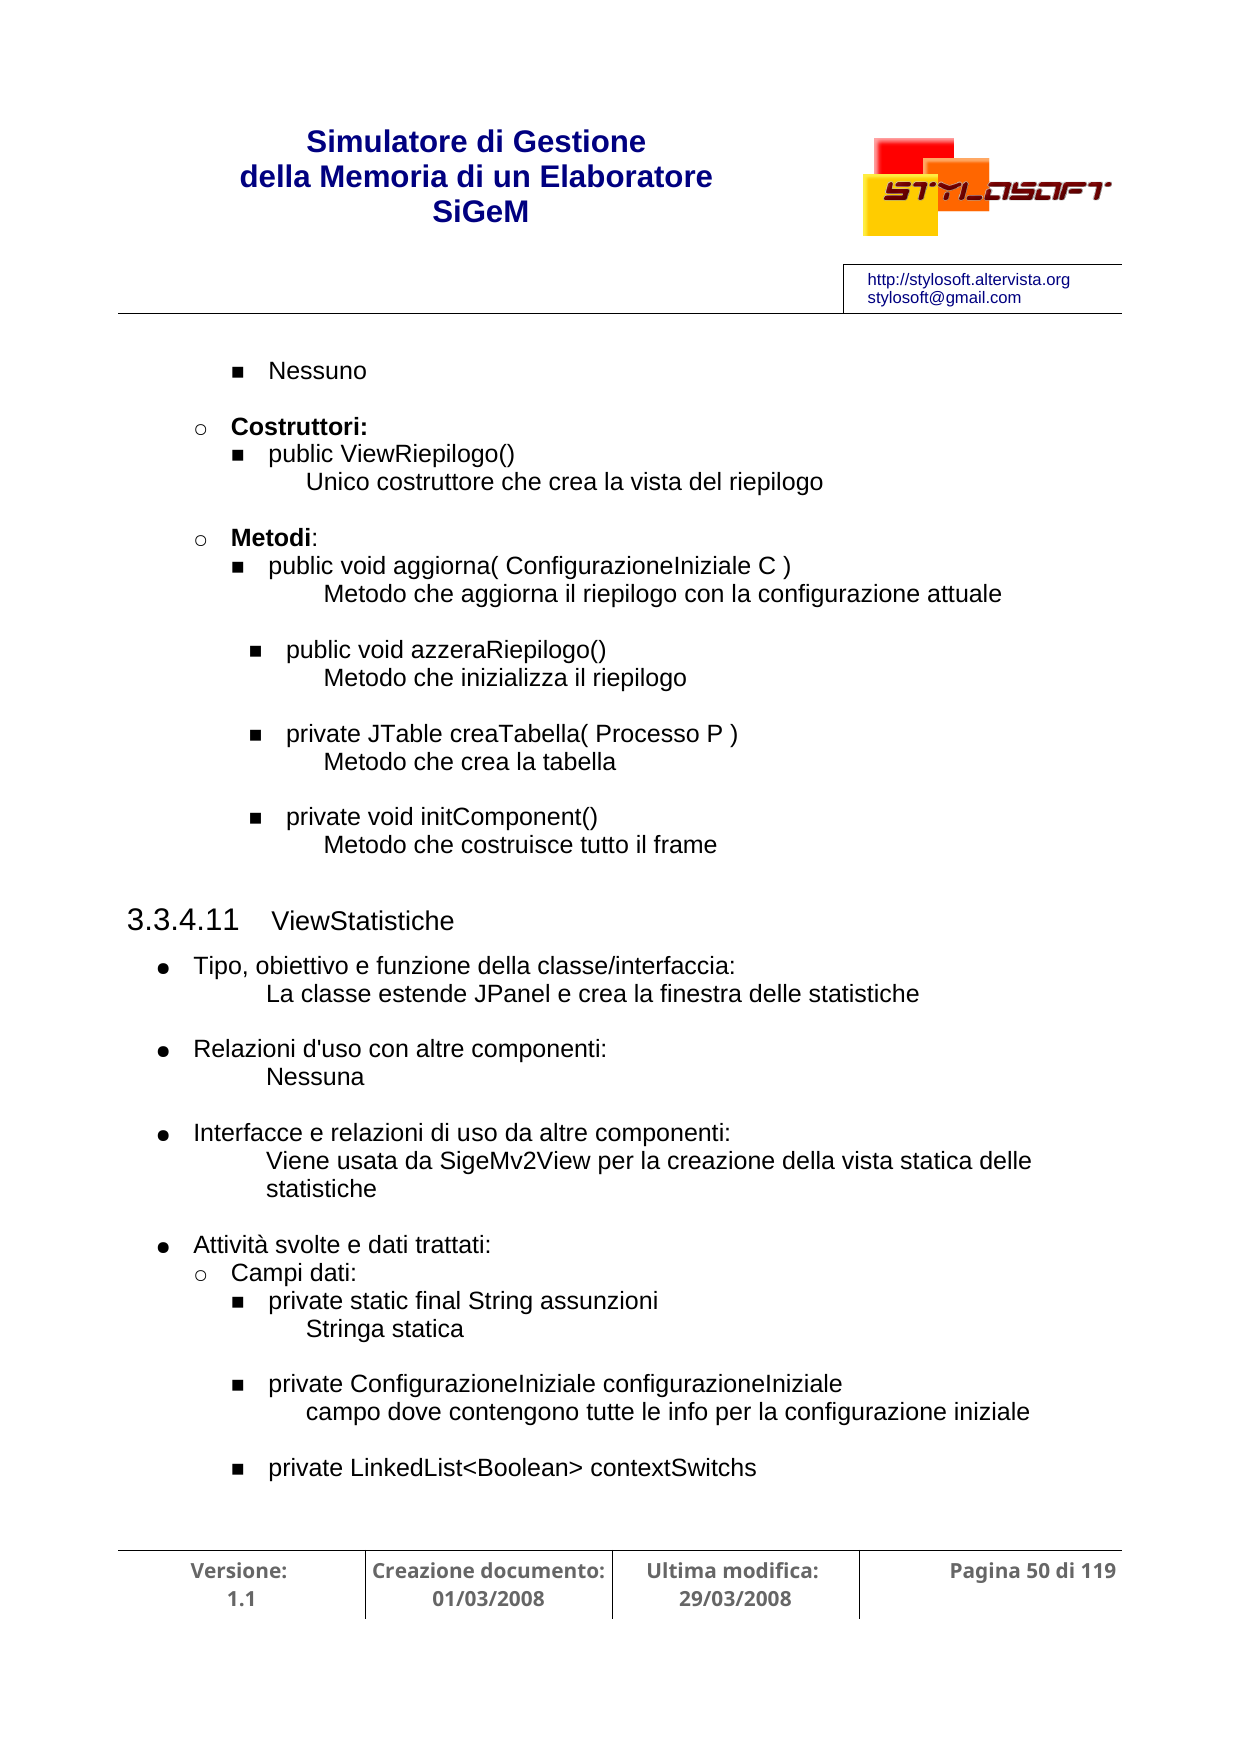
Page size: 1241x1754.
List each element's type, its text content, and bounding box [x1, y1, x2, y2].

list Metodi: [193, 496, 1122, 524]
subtitle ViewStatistiche [118, 874, 1122, 909]
list Costruttori: [193, 384, 1122, 412]
list Stringa statica [268, 1286, 1122, 1314]
list private void initComponent() [248, 775, 1104, 803]
list private static final String assunzioni [231, 1258, 1122, 1286]
list Interfacce e relazioni di uso da altre componenti: [156, 1091, 1122, 1119]
picture [848, 123, 1117, 247]
list Lista di booleani che riguardano tutti i context switch [268, 1454, 1122, 1482]
list Campi dati: [193, 1231, 1122, 1258]
list Metodo che costruisce tutto il frame [286, 803, 1104, 831]
list Metodo che crea la tabella [286, 719, 1104, 747]
list public void aggiorna( ConfigurazioneIniziale C ) [231, 524, 1122, 552]
list Metodo che aggiorna il riepilogo con la configurazione attuale [286, 552, 1104, 580]
list Viene usata da SigeMv2View per la creazione della vista statica delle statistiche [193, 1119, 1122, 1175]
list Nessuna [156, 1035, 1122, 1063]
list private ConfigurazioneIniziale configurazioneIniziale [231, 1342, 1122, 1370]
list public void azzeraRiepilogo() [248, 608, 1104, 636]
list Unico costruttore che crea la vista del riepilogo [268, 440, 1122, 468]
list Attività svolte e dati trattati: [156, 1203, 1122, 1231]
list Metodo che inizializza il riepilogo [286, 636, 1104, 664]
list La classe estende JPanel e crea la finestra delle statistiche [156, 951, 1122, 979]
list campo dove contengono tutte le info per la configurazione iniziale [268, 1370, 1122, 1398]
list Tipo, obiettivo e funzione della classe/interfaccia: [156, 923, 1122, 951]
list private LinkedList<Boolean> contextSwitchs [231, 1426, 1122, 1454]
list Relazioni d'uso con altre componenti: [156, 1007, 1122, 1035]
list public ViewRiepilogo() [231, 412, 1122, 440]
list private JTable creaTabella( Processo P ) [248, 692, 1104, 719]
